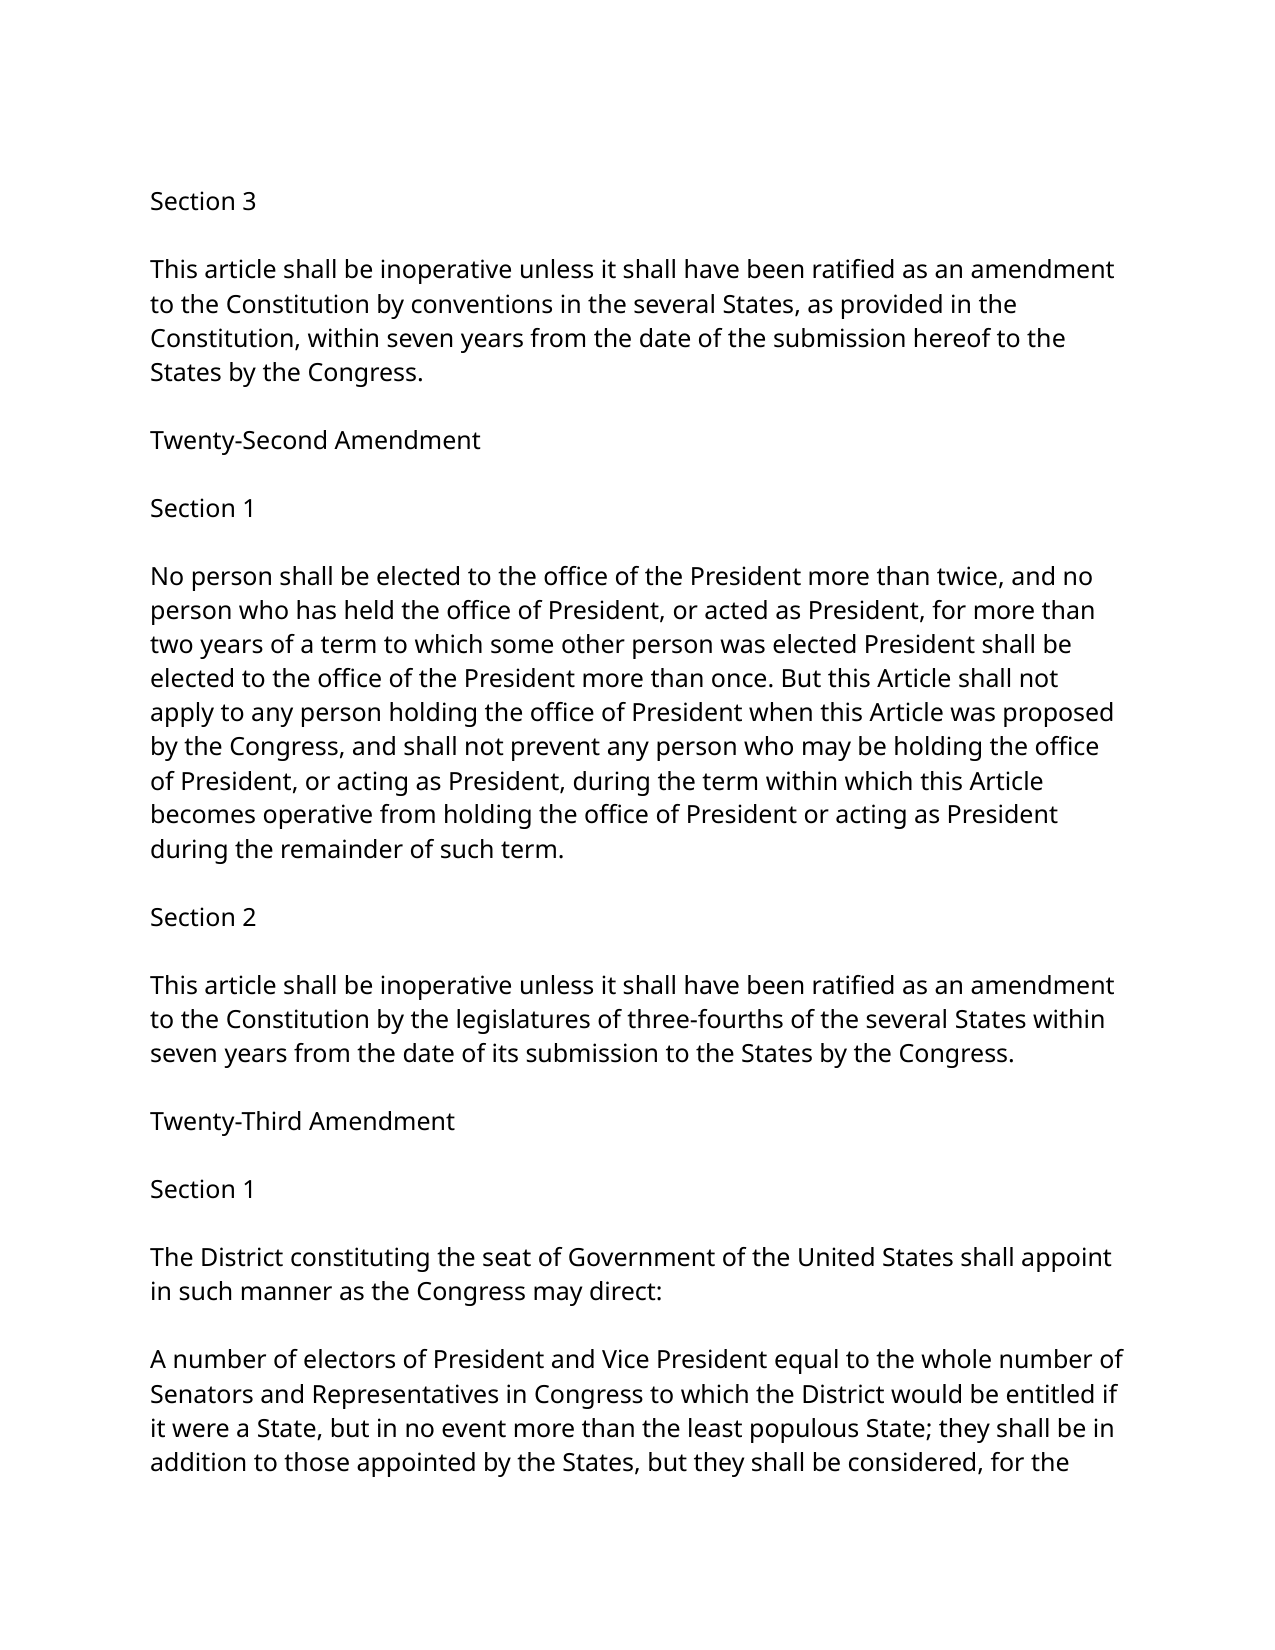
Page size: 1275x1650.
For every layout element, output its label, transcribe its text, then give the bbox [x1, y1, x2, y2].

text This article shall be inoperative unless it shall have been ratified as an amendment to the Constitution by conventions in the several States, as provided in the Constitution, within seven years from the date of the submission hereof to the States by the Congress. [150, 252, 1125, 388]
text Twenty-Third Amendment [150, 1104, 1125, 1138]
text No person shall be elected to the office of the President more than twice, and no person who has held the office of President, or acted as President, for more than two years of a term to which some other person was elected President shall be elected to the office of the President more than once. But this Article shall not apply to any person holding the office of President when this Article was proposed by the Congress, and shall not prevent any person who may be holding the office of President, or acting as President, during the term within which this Article becomes operative from holding the office of President or acting as President during the remainder of such term. [150, 559, 1125, 865]
text Section 3 [150, 184, 1125, 218]
text Section 2 [150, 899, 1125, 933]
text A number of electors of President and Vice President equal to the whole number of Senators and Representatives in Congress to which the District would be entitled if it were a State, but in no event more than the least populous State; they shall be in addition to those appointed by the States, but they shall be considered, for the [150, 1342, 1125, 1478]
text This article shall be inoperative unless it shall have been ratified as an amendment to the Constitution by the legislatures of three-fourths of the several States within seven years from the date of its submission to the States by the Congress. [150, 967, 1125, 1070]
text Section 1 [150, 1172, 1125, 1206]
text The District constituting the seat of Government of the United States shall appoint in such manner as the Congress may direct: [150, 1240, 1125, 1308]
text Twenty-Second Amendment [150, 422, 1125, 457]
text Section 1 [150, 491, 1125, 525]
